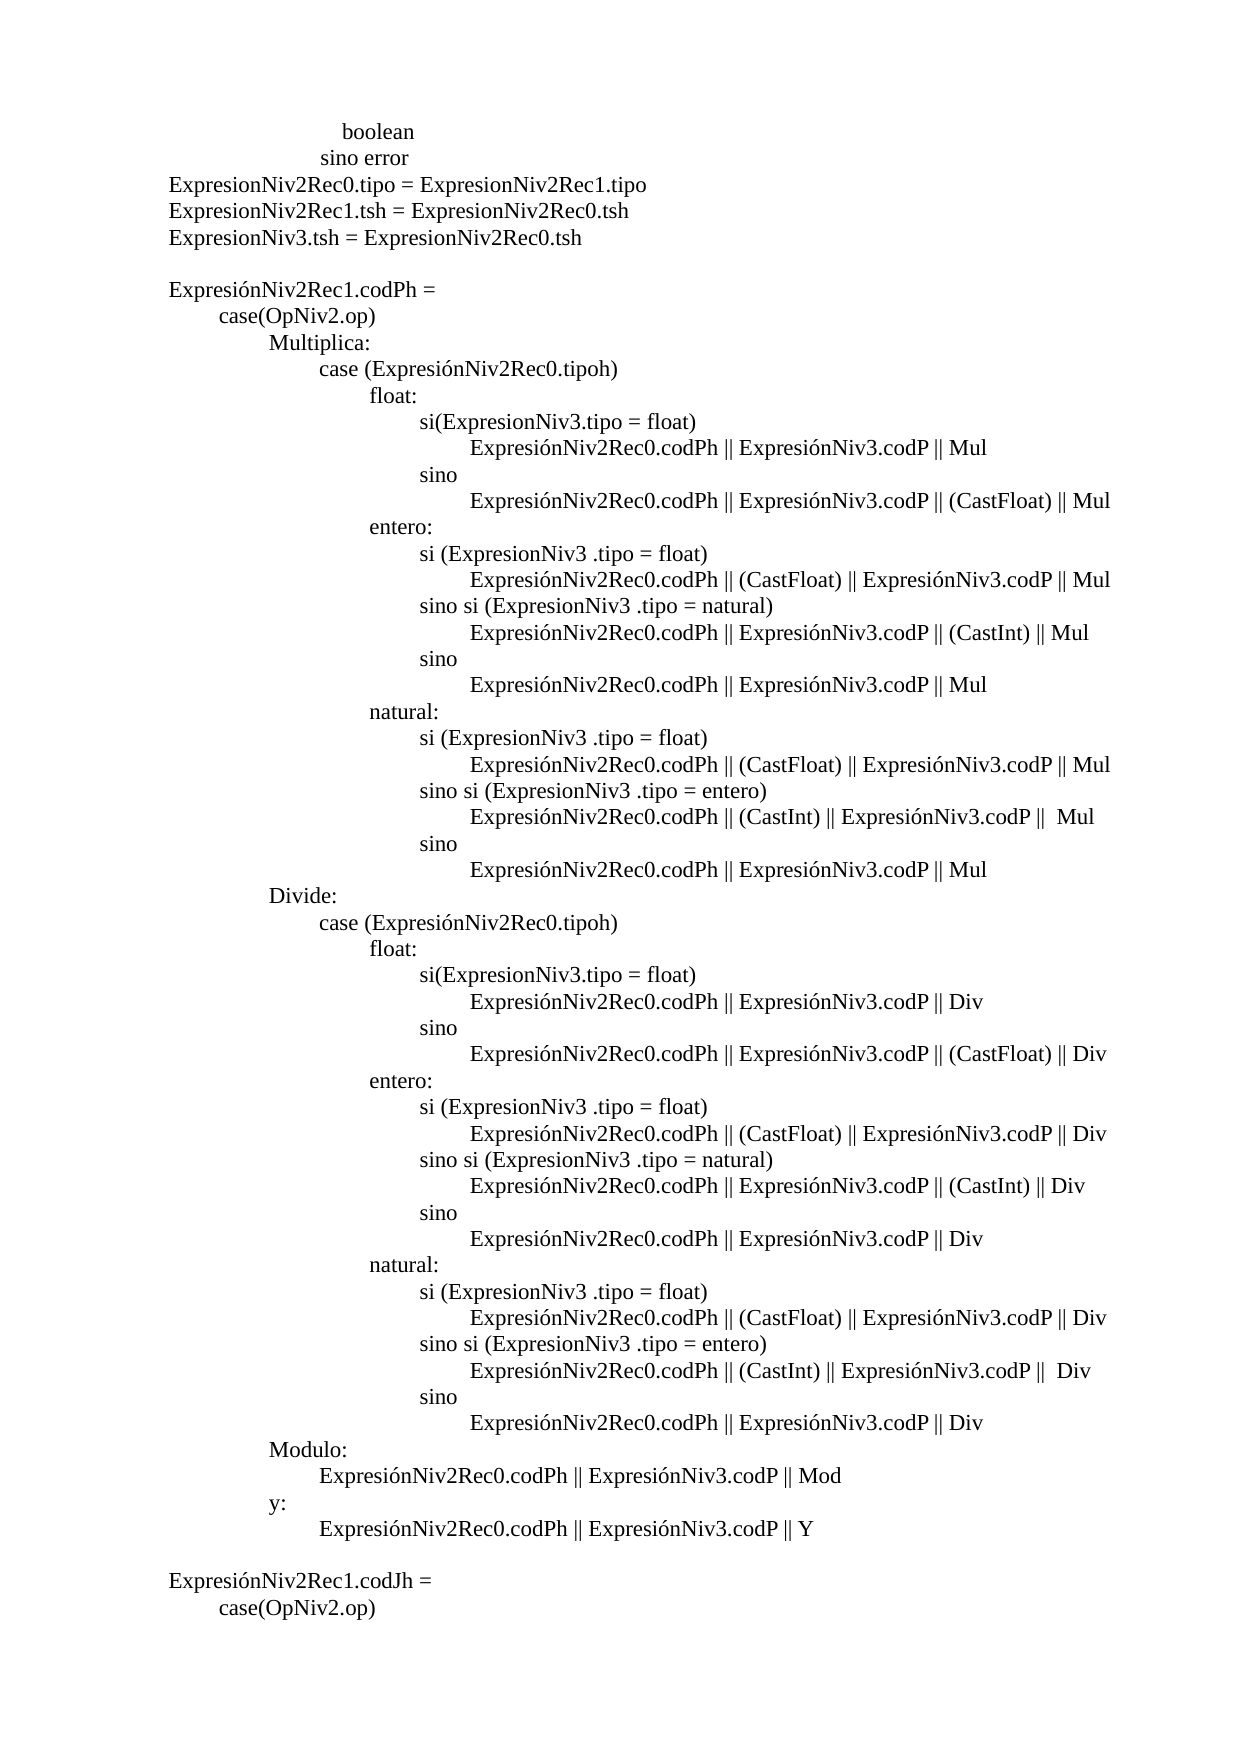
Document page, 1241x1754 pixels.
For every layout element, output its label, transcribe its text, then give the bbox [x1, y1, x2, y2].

text si (ExpresionNiv3 .tipo = float) [118, 1093, 1122, 1119]
text case (ExpresiónNiv2Rec0.tipoh) [118, 909, 1122, 935]
text ExpresionNiv3.tsh = ExpresionNiv2Rec0.tsh [118, 223, 1122, 250]
text Multiplica: [118, 329, 1122, 355]
text sino [118, 1014, 1122, 1041]
text boolean [118, 118, 1122, 144]
text natural: [118, 698, 1122, 724]
text ExpresiónNiv2Rec0.codPh || (CastInt) || ExpresiónNiv3.codP || Mul [118, 803, 1122, 830]
text si (ExpresionNiv3 .tipo = float) [118, 724, 1122, 751]
text sino [118, 645, 1122, 672]
text ExpresiónNiv2Rec0.codPh || ExpresiónNiv3.codP || Mod [118, 1462, 1122, 1488]
text y: [118, 1488, 1122, 1515]
text ExpresiónNiv2Rec0.codPh || ExpresiónNiv3.codP || Div [118, 1409, 1122, 1436]
text ExpresiónNiv2Rec0.codPh || ExpresiónNiv3.codP || (CastFloat) || Div [118, 1041, 1122, 1067]
text sino si (ExpresionNiv3 .tipo = natural) [118, 592, 1122, 619]
text entero: [118, 1067, 1122, 1093]
text sino [118, 1383, 1122, 1409]
text case (ExpresiónNiv2Rec0.tipoh) [118, 355, 1122, 382]
text si (ExpresionNiv3 .tipo = float) [118, 540, 1122, 566]
text ExpresiónNiv2Rec0.codPh || ExpresiónNiv3.codP || Mul [118, 856, 1122, 882]
text sino [118, 830, 1122, 856]
text si(ExpresionNiv3.tipo = float) [118, 408, 1122, 434]
text sino si (ExpresionNiv3 .tipo = entero) [118, 777, 1122, 803]
text float: [118, 935, 1122, 961]
text ExpresiónNiv2Rec0.codPh || ExpresiónNiv3.codP || Y [118, 1515, 1122, 1541]
text sino si (ExpresionNiv3 .tipo = entero) [118, 1330, 1122, 1357]
text ExpresiónNiv2Rec0.codPh || ExpresiónNiv3.codP || Div [118, 988, 1122, 1014]
text natural: [118, 1251, 1122, 1278]
text sino error [118, 144, 1122, 171]
text ExpresiónNiv2Rec1.codJh = [118, 1568, 1122, 1594]
text ExpresionNiv2Rec1.tsh = ExpresionNiv2Rec0.tsh [118, 197, 1122, 223]
text ExpresiónNiv2Rec0.codPh || ExpresiónNiv3.codP || (CastInt) || Mul [118, 619, 1122, 645]
text sino [118, 1199, 1122, 1225]
text si(ExpresionNiv3.tipo = float) [118, 961, 1122, 988]
text case(OpNiv2.op) [118, 1594, 1122, 1620]
text sino [118, 461, 1122, 487]
text ExpresionNiv2Rec0.tipo = ExpresionNiv2Rec1.tipo [118, 171, 1122, 197]
text ExpresiónNiv2Rec0.codPh || (CastFloat) || ExpresiónNiv3.codP || Div [118, 1119, 1122, 1146]
text Modulo: [118, 1436, 1122, 1462]
text si (ExpresionNiv3 .tipo = float) [118, 1278, 1122, 1304]
text ExpresiónNiv2Rec0.codPh || (CastFloat) || ExpresiónNiv3.codP || Div [118, 1304, 1122, 1330]
text ExpresiónNiv2Rec0.codPh || ExpresiónNiv3.codP || Mul [118, 672, 1122, 698]
text entero: [118, 513, 1122, 540]
text ExpresiónNiv2Rec0.codPh || ExpresiónNiv3.codP || Div [118, 1225, 1122, 1251]
text float: [118, 382, 1122, 408]
text case(OpNiv2.op) [118, 303, 1122, 329]
text ExpresiónNiv2Rec0.codPh || (CastFloat) || ExpresiónNiv3.codP || Mul [118, 751, 1122, 777]
text Divide: [118, 882, 1122, 909]
text sino si (ExpresionNiv3 .tipo = natural) [118, 1146, 1122, 1172]
text ExpresiónNiv2Rec1.codPh = [118, 276, 1122, 303]
text ExpresiónNiv2Rec0.codPh || ExpresiónNiv3.codP || Mul [118, 434, 1122, 461]
text ExpresiónNiv2Rec0.codPh || ExpresiónNiv3.codP || (CastFloat) || Mul [118, 487, 1122, 513]
text ExpresiónNiv2Rec0.codPh || (CastFloat) || ExpresiónNiv3.codP || Mul [118, 566, 1122, 592]
text ExpresiónNiv2Rec0.codPh || (CastInt) || ExpresiónNiv3.codP || Div [118, 1357, 1122, 1383]
text ExpresiónNiv2Rec0.codPh || ExpresiónNiv3.codP || (CastInt) || Div [118, 1172, 1122, 1199]
